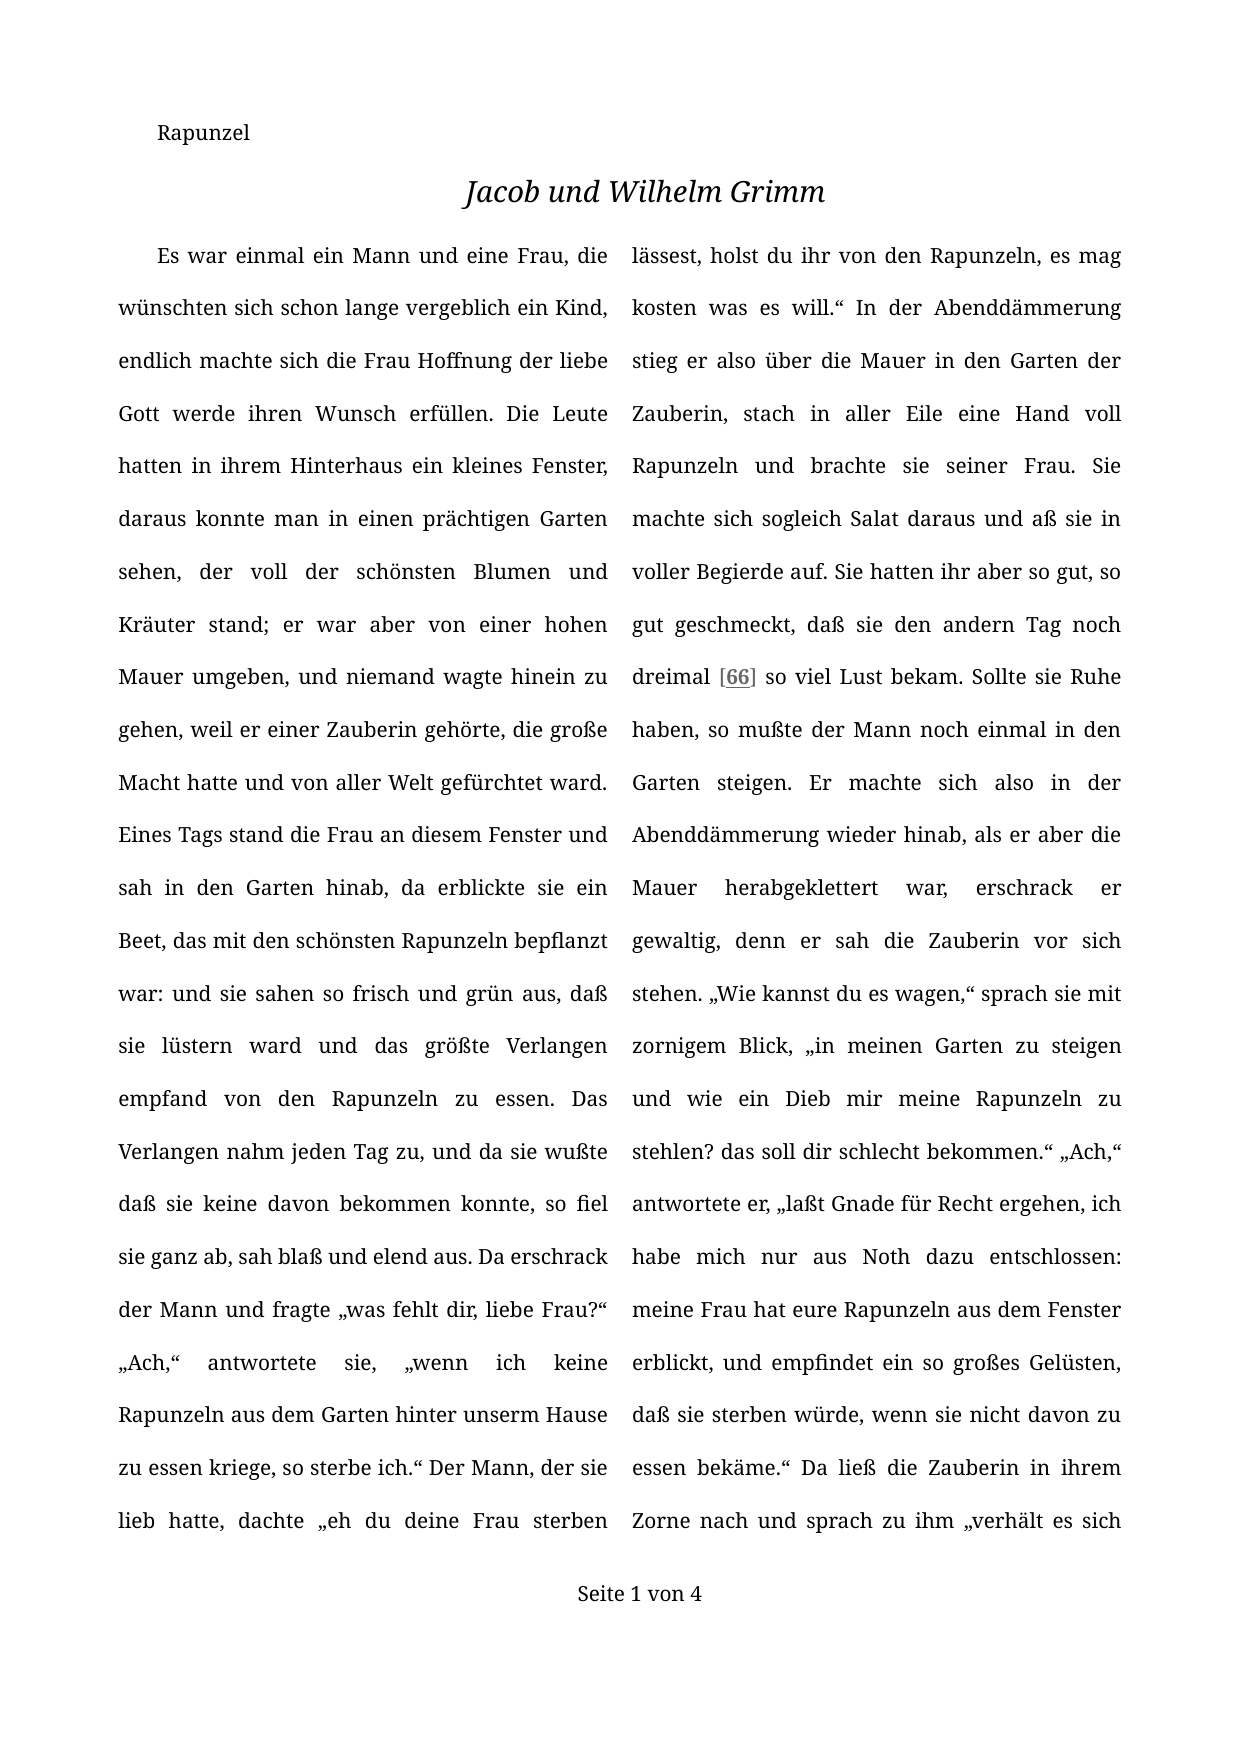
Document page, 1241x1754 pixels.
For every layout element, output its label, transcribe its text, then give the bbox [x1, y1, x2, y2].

text Es war einmal ein Mann und eine Frau, die wünschten sich schon lange vergeblich ein Kind, endlich machte sich die Frau Hoffnung der liebe Gott werde ihren Wunsch erfüllen. Die Leute hatten in ihrem Hinterhaus ein kleines Fenster, daraus konnte man in einen prächtigen Garten sehen, der voll der schönsten Blumen und Kräuter stand; er war aber von einer hohen Mauer umgeben, und niemand wagte hinein zu gehen, weil er einer Zauberin gehörte, die große Macht hatte und von aller Welt gefürchtet ward. Eines Tags stand die Frau an diesem Fenster und sah in den Garten hinab, da erblickte sie ein Beet, das mit den schönsten Rapunzeln bepflanzt war: und sie sahen so frisch und grün aus, daß sie lüstern ward und das größte Verlangen empfand von den Rapunzeln zu essen. Das Verlangen nahm jeden Tag zu, und da sie wußte daß sie keine davon bekommen konnte, so fiel sie ganz ab, sah blaß und elend aus. Da erschrack der Mann und fragte „was fehlt dir, liebe Frau?“ „Ach,“ antwortete sie, „wenn ich keine Rapunzeln aus dem Garten hinter unserm Hause zu essen kriege, so sterbe ich.“ Der Mann, der sie lieb hatte, dachte „eh du deine Frau sterben [118, 241, 608, 1534]
text lässest, holst du ihr von den Rapunzeln, es mag kosten was es will.“ In der Abenddämmerung stieg er also über die Mauer in den Garten der Zauberin, stach in aller Eile eine Hand voll Rapunzeln und brachte sie seiner Frau. Sie machte sich sogleich Salat daraus und aß sie in voller Begierde auf. Sie hatten ihr aber so gut, so gut geschmeckt, daß sie den andern Tag noch dreimal [66] so viel Lust bekam. Sollte sie Ruhe haben, so mußte der Mann noch einmal in den Garten steigen. Er machte sich also in der Abenddämmerung wieder hinab, als er aber die Mauer herabgeklettert war, erschrack er gewaltig, denn er sah die Zauberin vor sich stehen. „Wie kannst du es wagen,“ sprach sie mit zornigem Blick, „in meinen Garten zu steigen und wie ein Dieb mir meine Rapunzeln zu stehlen? das soll dir schlecht bekommen.“ „Ach,“ antwortete er, „laßt Gnade für Recht ergehen, ich habe mich nur aus Noth dazu entschlossen: meine Frau hat eure Rapunzeln aus dem Fenster erblickt, und empfindet ein so großes Gelüsten, daß sie sterben würde, wenn sie nicht davon zu essen bekäme.“ Da ließ die Zauberin in ihrem Zorne nach und sprach zu ihm „verhält es sich [632, 241, 1122, 1534]
